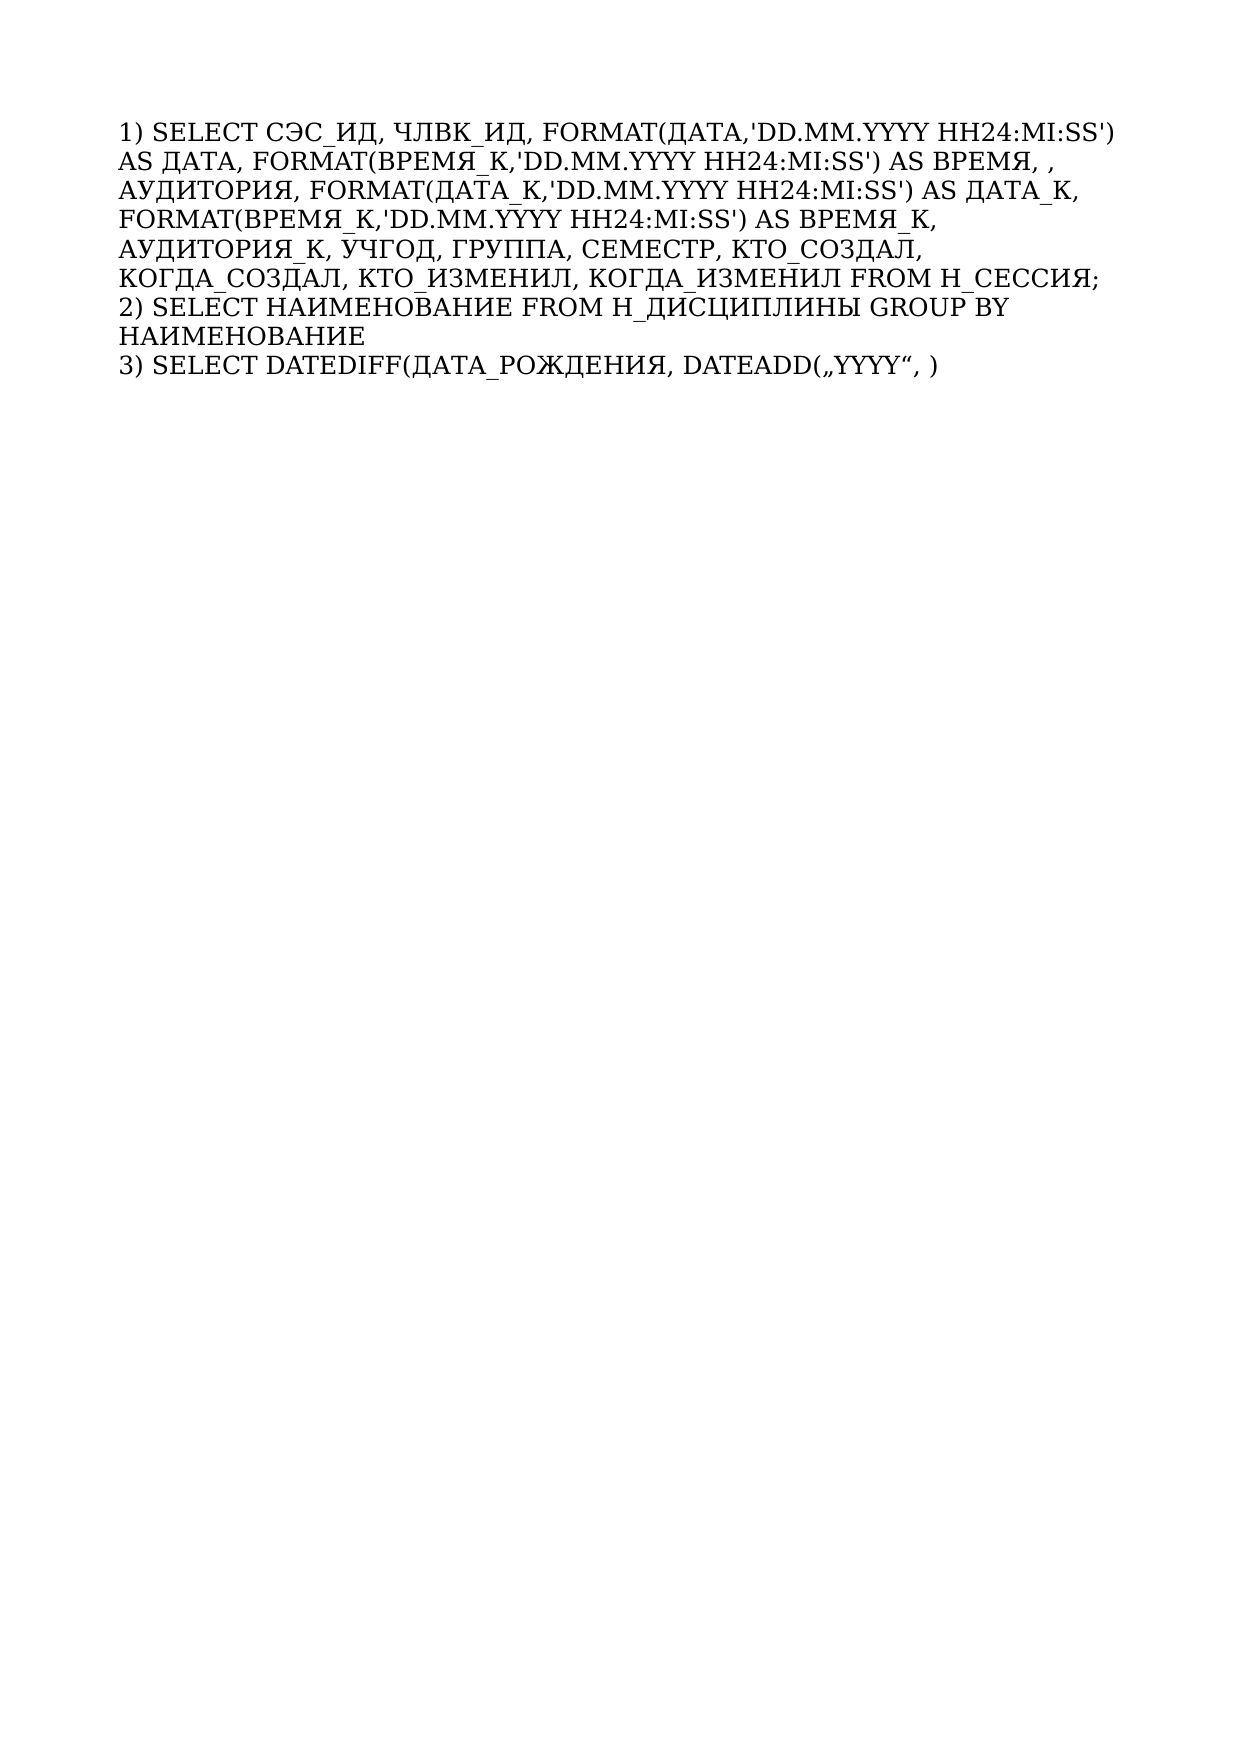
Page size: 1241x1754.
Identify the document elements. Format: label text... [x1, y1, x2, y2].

text 1) SELECT СЭС_ИД, ЧЛВК_ИД, FORMAT(ДАТА,'DD.MM.YYYY HH24:MI:SS') AS ДАТА, FORMAT(ВРЕМЯ_К,'DD.MM.YYYY HH24:MI:SS') AS ВРЕМЯ, , АУДИТОРИЯ, FORMAT(ДАТА_К,'DD.MM.YYYY HH24:MI:SS') AS ДАТА_К, FORMAT(ВРЕМЯ_К,'DD.MM.YYYY HH24:MI:SS') AS ВРЕМЯ_К, АУДИТОРИЯ_К, УЧГОД, ГРУППА, СЕМЕСТР, КТО_СОЗДАЛ, КОГДА_СОЗДАЛ, КТО_ИЗМЕНИЛ, КОГДА_ИЗМЕНИЛ FROM Н_СЕССИЯ; [118, 118, 1122, 293]
text 3) SELECT DATEDIFF(ДАТА_РОЖДЕНИЯ, DATEADD(„YYYY“, ) [118, 351, 1122, 381]
text 2) SELECT НАИМЕНОВАНИЕ FROM Н_ДИСЦИПЛИНЫ GROUP BY НАИМЕНОВАНИЕ [118, 293, 1122, 351]
